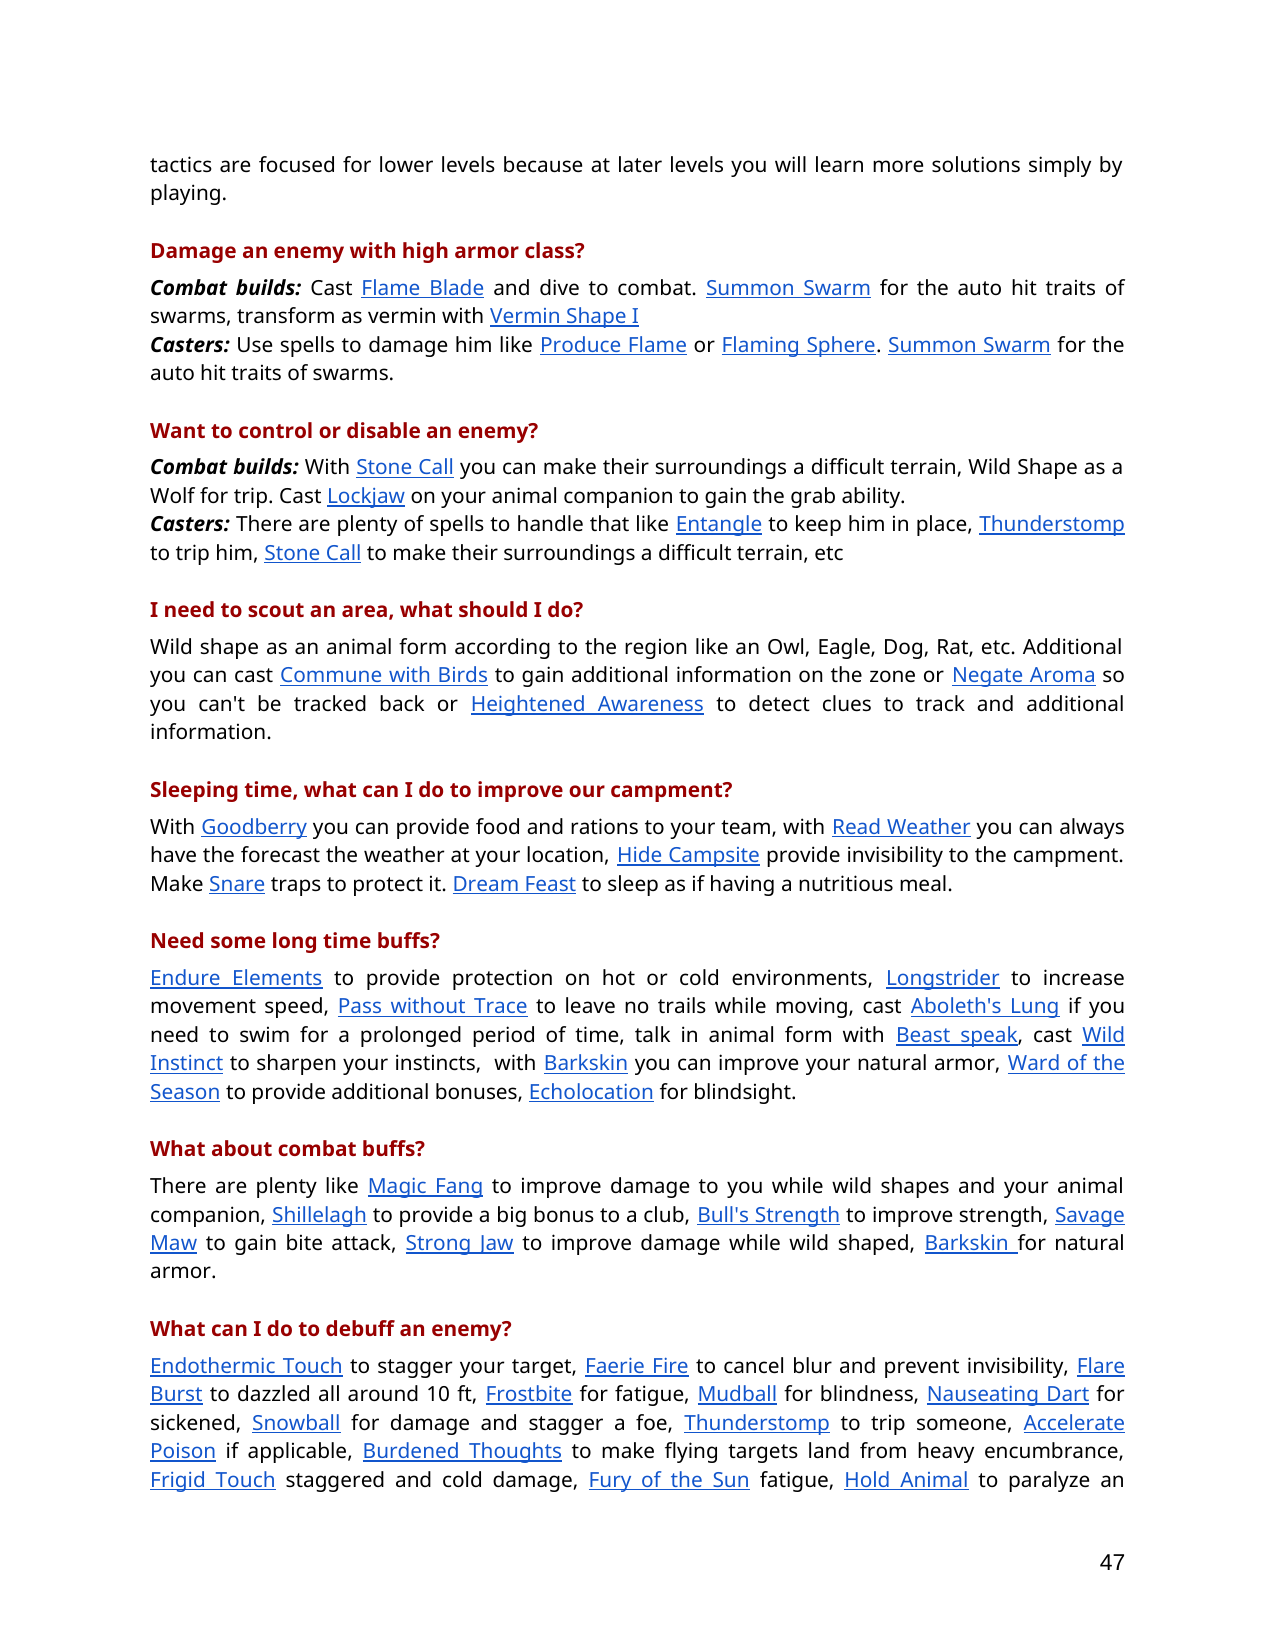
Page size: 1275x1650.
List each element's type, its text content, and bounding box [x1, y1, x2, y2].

subtitle Damage an enemy with high armor class? [150, 236, 1125, 264]
subtitle Want to control or disable an enemy? [150, 416, 1125, 444]
subtitle I need to scout an area, what should I do? [150, 595, 1125, 624]
subtitle Sleeping time, what can I do to improve our campment? [150, 775, 1125, 803]
text Endure Elements to provide protection on hot or cold environments, Longstrider to increase movement speed, Pass without Trace to leave no trails while moving, cast Aboleth's Lung if you need to swim for a prolonged period of time, talk in animal form with Beast speak, cast Wild Instinct to sharpen your instincts, with Barkskin you can improve your natural armor, Ward of the Season to provide additional bonuses, Echolocation for blindsight. [150, 963, 1125, 1105]
text Casters: Use spells to damage him like Produce Flame or Flaming Sphere. Summon Swarm for the auto hit traits of swarms. [150, 330, 1125, 387]
subtitle Need some long time buffs? [150, 926, 1125, 955]
subtitle What can I do to debuff an enemy? [150, 1314, 1125, 1343]
text With Goodberry you can provide food and rations to your team, with Read Weather you can always have the forecast the weather at your location, Hide Campsite provide invisibility to the campment. Make Snare traps to protect it. Dream Feast to sleep as if having a nutritious meal. [150, 812, 1125, 897]
text There are plenty like Magic Fang to improve damage to you while wild shapes and your animal companion, Shillelagh to provide a big bonus to a club, Bull's Strength to improve strength, Savage Maw to gain bite attack, Strong Jaw to improve damage while wild shaped, Barkskin for natural armor. [150, 1171, 1125, 1285]
text tactics are focused for lower levels because at later levels you will learn more solutions simply by playing. [150, 150, 1125, 207]
text Combat builds: Cast Flame Blade and dive to combat. Summon Swarm for the auto hit traits of swarms, transform as vermin with Vermin Shape I [150, 273, 1125, 330]
text Casters: There are plenty of spells to handle that like Entangle to keep him in place, Thunderstomp to trip him, Stone Call to make their surroundings a difficult terrain, etc [150, 509, 1125, 566]
text Combat builds: With Stone Call you can make their surroundings a difficult terrain, Wild Shape as a Wolf for trip. Cast Lockjaw on your animal companion to gain the grab ability. [150, 452, 1125, 509]
subtitle What about combat buffs? [150, 1134, 1125, 1163]
text Wild shape as an animal form according to the region like an Owl, Eagle, Dog, Rat, etc. Additional you can cast Commune with Birds to gain additional information on the zone or Negate Aroma so you can't be tracked back or Heightened Awareness to detect clues to track and additional information. [150, 632, 1125, 746]
text Endothermic Touch to stagger your target, Faerie Fire to cancel blur and prevent invisibility, Flare Burst to dazzled all around 10 ft, Frostbite for fatigue, Mudball for blindness, Nauseating Dart for sickened, Snowball for damage and stagger a foe, Thunderstomp to trip someone, Accelerate Poison if applicable, Burdened Thoughts to make flying targets land from heavy encumbrance, Frigid Touch staggered and cold damage, Fury of the Sun fatigue, Hold Animal to paralyze an [150, 1351, 1125, 1493]
